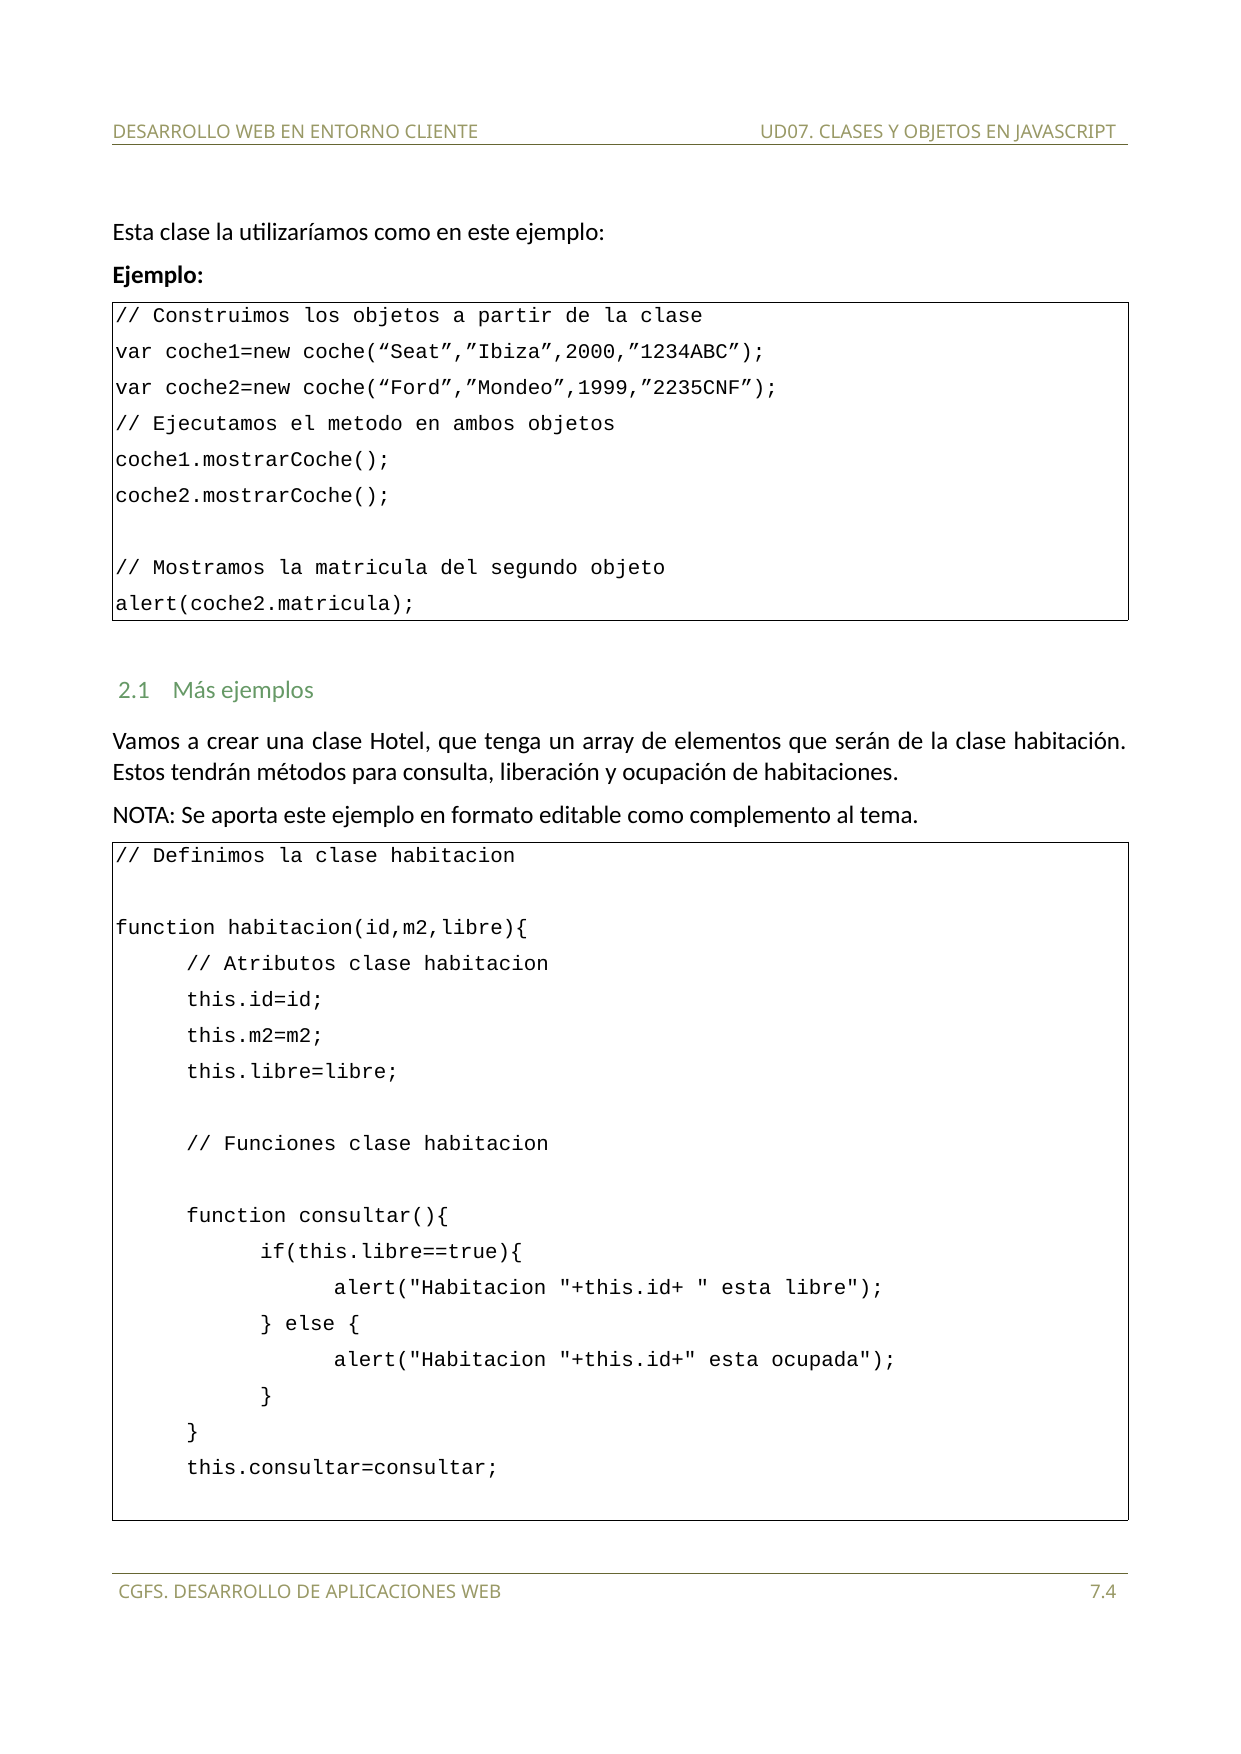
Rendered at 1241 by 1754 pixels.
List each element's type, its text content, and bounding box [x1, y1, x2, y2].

text this.libre=libre; [113, 1058, 1128, 1084]
text } [113, 1418, 1128, 1445]
text Ejemplo: [112, 259, 1128, 289]
text coche1.mostrarCoche(); [113, 446, 1128, 473]
text } else { [113, 1310, 1128, 1337]
text NOTA: Se aporta este ejemplo en formato editable como complemento al tema. [112, 799, 1128, 829]
text Esta clase la utilizaríamos como en este ejemplo: [112, 216, 1128, 247]
text function habitacion(id,m2,libre){ [113, 914, 1128, 940]
text // Funciones clase habitacion [113, 1130, 1128, 1157]
text alert("Habitacion "+this.id+ " esta libre"); [113, 1274, 1128, 1301]
text if(this.libre==true){ [113, 1238, 1128, 1265]
text this.m2=m2; [113, 1022, 1128, 1048]
text this.id=id; [113, 986, 1128, 1012]
text var coche2=new coche(“Ford”,”Mondeo”,1999,”2235CNF”); [113, 374, 1128, 401]
text Vamos a crear una clase Hotel, que tenga un array de elementos que serán de la clase habitación. Estos tendrán métodos para consulta, liberación y ocupación de habitaciones. [112, 725, 1128, 786]
text // Ejecutamos el metodo en ambos objetos [113, 410, 1128, 437]
text } [113, 1382, 1128, 1409]
text // Atributos clase habitacion [113, 950, 1128, 976]
text // Definimos la clase habitacion [113, 843, 1128, 868]
text alert("Habitacion "+this.id+" esta ocupada"); [113, 1346, 1128, 1373]
text alert(coche2.matricula); [113, 590, 1128, 620]
text this.consultar=consultar; [113, 1454, 1128, 1481]
subtitle Más ejemplos [112, 674, 1128, 704]
text function consultar(){ [113, 1202, 1128, 1229]
text var coche1=new coche(“Seat”,”Ibiza”,2000,”1234ABC”); [113, 338, 1128, 365]
text // Construimos los objetos a partir de la clase [113, 303, 1128, 329]
text // Mostramos la matricula del segundo objeto [113, 554, 1128, 581]
text coche2.mostrarCoche(); [113, 482, 1128, 509]
